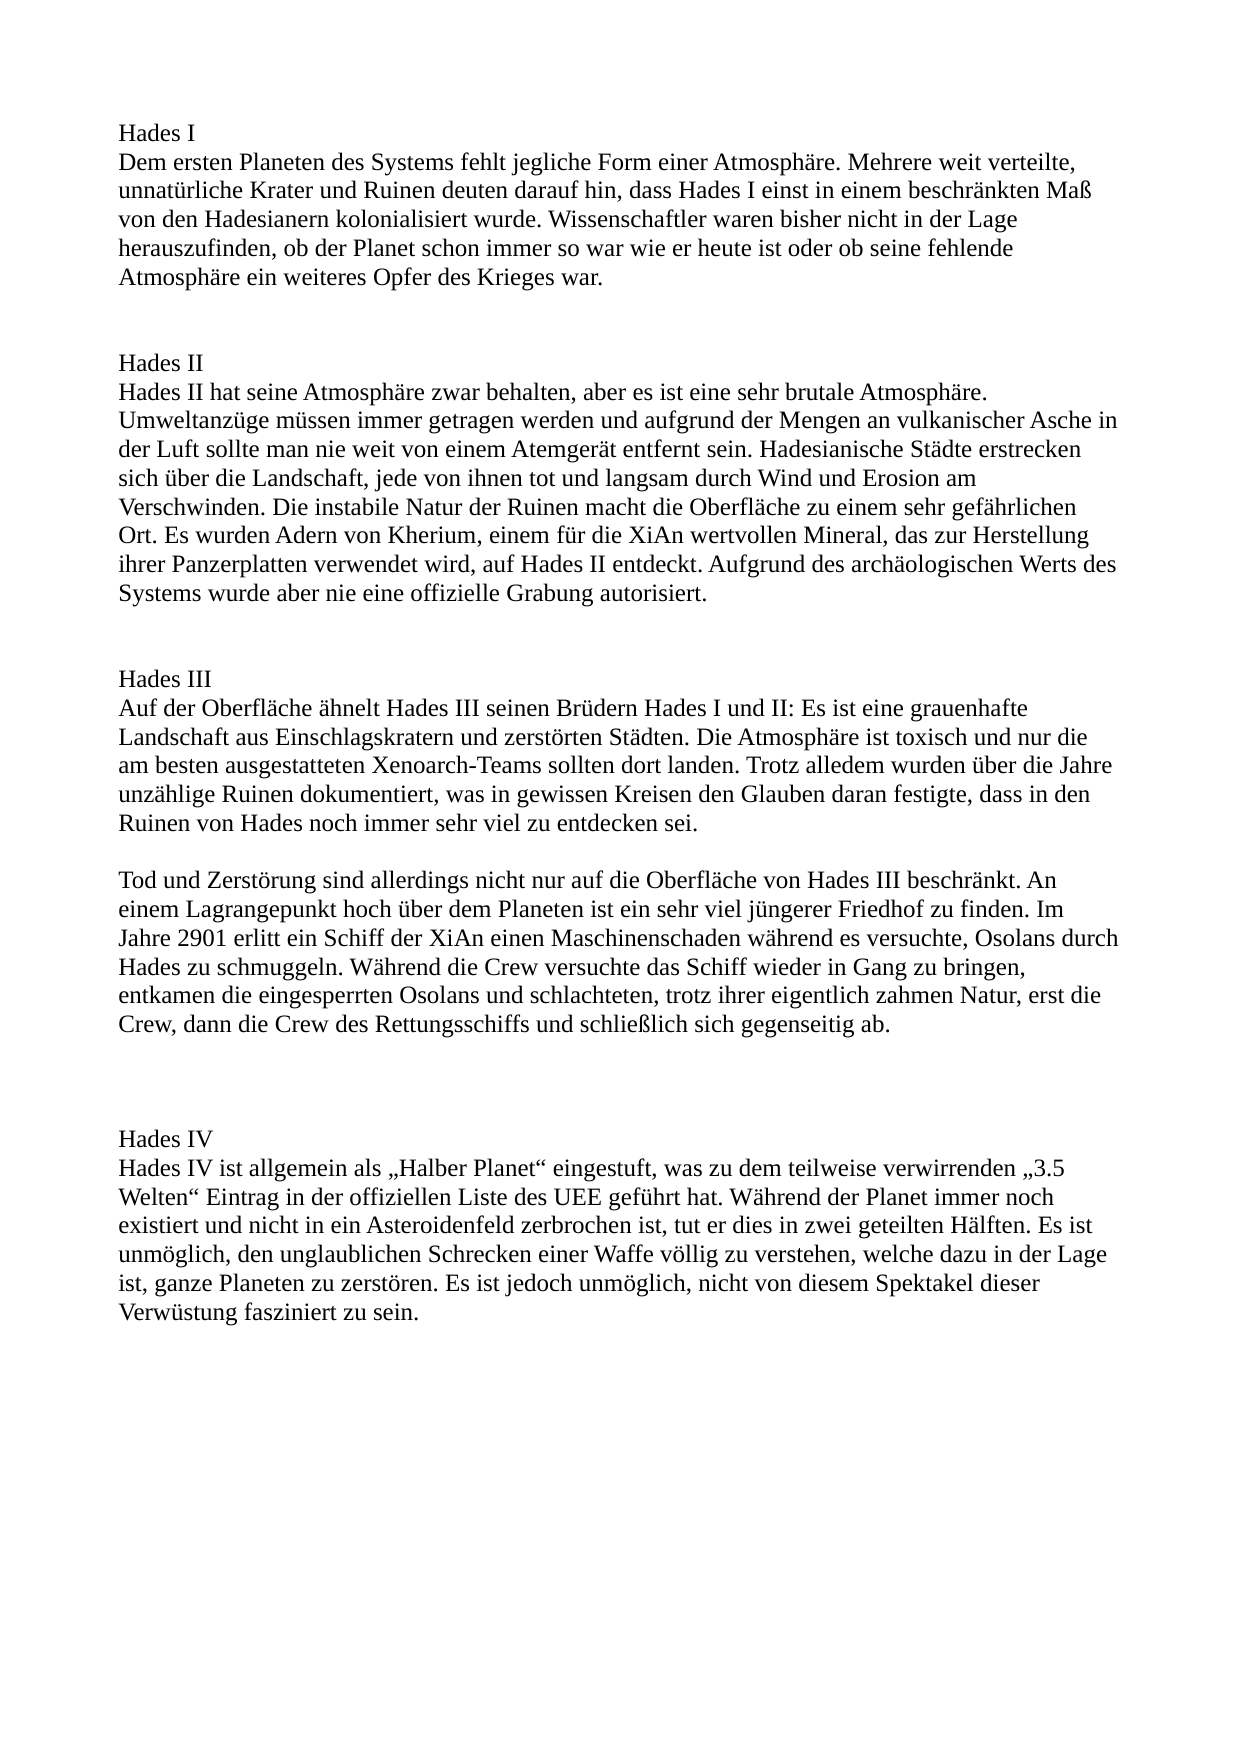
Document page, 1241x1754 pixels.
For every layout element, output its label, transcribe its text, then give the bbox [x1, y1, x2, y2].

text Auf der Oberfläche ähnelt Hades III seinen Brüdern Hades I und II: Es ist eine grauenhafte Landschaft aus Einschlagskratern und zerstörten Städten. Die Atmosphäre ist toxisch und nur die am besten ausgestatteten Xenoarch-Teams sollten dort landen. Trotz alledem wurden über die Jahre unzählige Ruinen dokumentiert, was in gewissen Kreisen den Glauben daran festigte, dass in den Ruinen von Hades noch immer sehr viel zu entdecken sei. [118, 693, 1122, 837]
text Hades III [118, 664, 1122, 693]
text Hades II [118, 348, 1122, 377]
text Dem ersten Planeten des Systems fehlt jegliche Form einer Atmosphäre. Mehrere weit verteilte, unnatürliche Krater und Ruinen deuten darauf hin, dass Hades I einst in einem beschränkten Maß von den Hadesianern kolonialisiert wurde. Wissenschaftler waren bisher nicht in der Lage herauszufinden, ob der Planet schon immer so war wie er heute ist oder ob seine fehlende Atmosphäre ein weiteres Opfer des Krieges war. [118, 147, 1122, 291]
text Hades I [118, 118, 1122, 147]
text Hades II hat seine Atmosphäre zwar behalten, aber es ist eine sehr brutale Atmosphäre. Umweltanzüge müssen immer getragen werden und aufgrund der Mengen an vulkanischer Asche in der Luft sollte man nie weit von einem Atemgerät entfernt sein. Hadesianische Städte erstrecken sich über die Landschaft, jede von ihnen tot und langsam durch Wind und Erosion am Verschwinden. Die instabile Natur der Ruinen macht die Oberfläche zu einem sehr gefährlichen Ort. Es wurden Adern von Kherium, einem für die XiAn wertvollen Mineral, das zur Herstellung ihrer Panzerplatten verwendet wird, auf Hades II entdeckt. Aufgrund des archäologischen Werts des Systems wurde aber nie eine offizielle Grabung autorisiert. [118, 377, 1122, 607]
text Hades IV [118, 1124, 1122, 1153]
text Hades IV ist allgemein als „Halber Planet“ eingestuft, was zu dem teilweise verwirrenden „3.5 Welten“ Eintrag in der offiziellen Liste des UEE geführt hat. Während der Planet immer noch existiert und nicht in ein Asteroidenfeld zerbrochen ist, tut er dies in zwei geteilten Hälften. Es ist unmöglich, den unglaublichen Schrecken einer Waffe völlig zu verstehen, welche dazu in der Lage ist, ganze Planeten zu zerstören. Es ist jedoch unmöglich, nicht von diesem Spektakel dieser Verwüstung fasziniert zu sein. [118, 1153, 1122, 1326]
text Tod und Zerstörung sind allerdings nicht nur auf die Oberfläche von Hades III beschränkt. An einem Lagrangepunkt hoch über dem Planeten ist ein sehr viel jüngerer Friedhof zu finden. Im Jahre 2901 erlitt ein Schiff der XiAn einen Maschinenschaden während es versuchte, Osolans durch Hades zu schmuggeln. Während die Crew versuchte das Schiff wieder in Gang zu bringen, entkamen die eingesperrten Osolans und schlachteten, trotz ihrer eigentlich zahmen Natur, erst die Crew, dann die Crew des Rettungsschiffs und schließlich sich gegenseitig ab. [118, 866, 1122, 1038]
